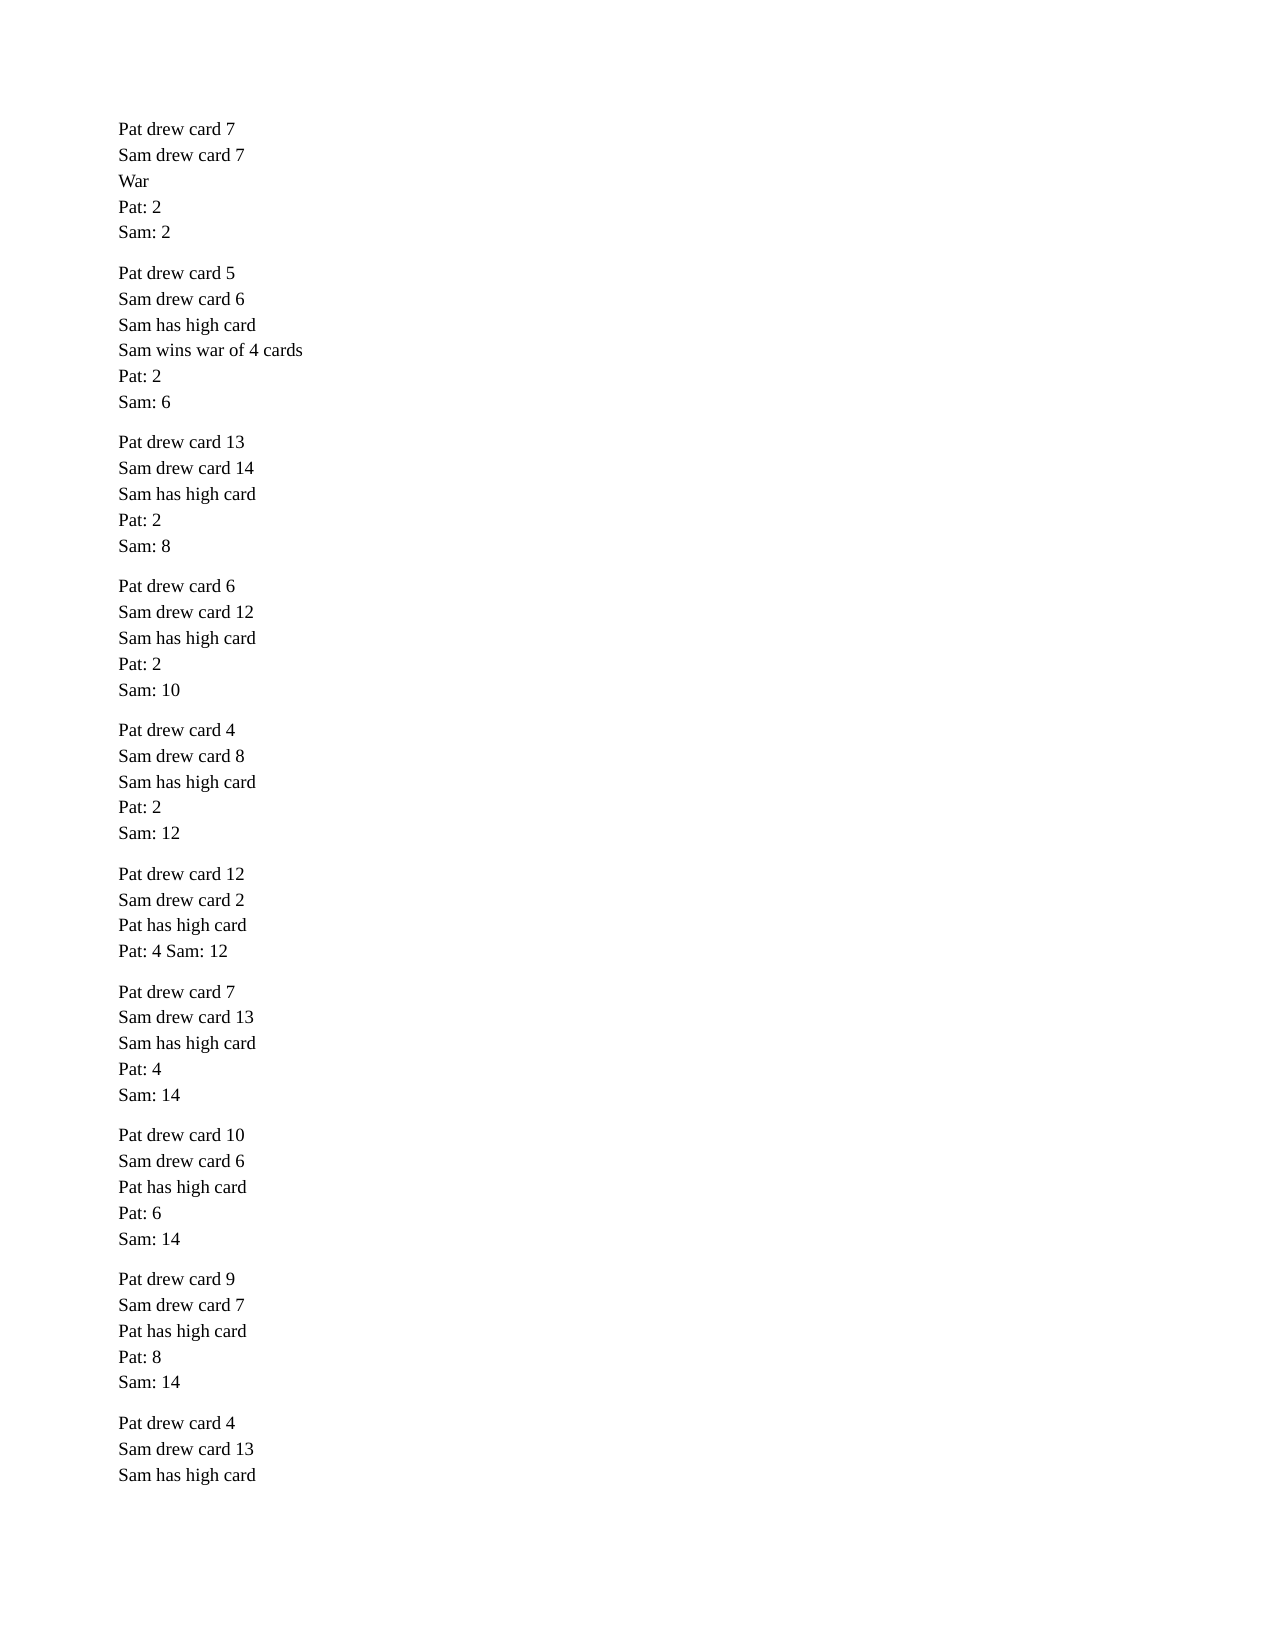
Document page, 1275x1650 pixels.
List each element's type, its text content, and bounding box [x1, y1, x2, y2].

text Pat drew card 9 Sam drew card 7 Pat has high card Pat: 8 Sam: 14 [118, 1268, 1157, 1393]
text Pat drew card 13 Sam drew card 14 Sam has high card Pat: 2 Sam: 8 [118, 431, 1157, 556]
text Pat drew card 12 Sam drew card 2 Pat has high card Pat: 4 Sam: 12 [118, 863, 1157, 962]
text Pat drew card 7 Sam drew card 7 War Pat: 2 Sam: 2 [118, 118, 1157, 243]
text Pat drew card 7 Sam drew card 13 Sam has high card Pat: 4 Sam: 14 [118, 981, 1157, 1106]
text Pat drew card 6 Sam drew card 12 Sam has high card Pat: 2 Sam: 10 [118, 575, 1157, 700]
text Pat drew card 4 Sam drew card 13 Sam has high card [118, 1412, 1157, 1485]
text Pat drew card 10 Sam drew card 6 Pat has high card Pat: 6 Sam: 14 [118, 1124, 1157, 1249]
text Pat drew card 4 Sam drew card 8 Sam has high card Pat: 2 Sam: 12 [118, 719, 1157, 844]
text Pat drew card 5 Sam drew card 6 Sam has high card Sam wins war of 4 cards Pat: 2 Sam: 6 [118, 262, 1157, 413]
